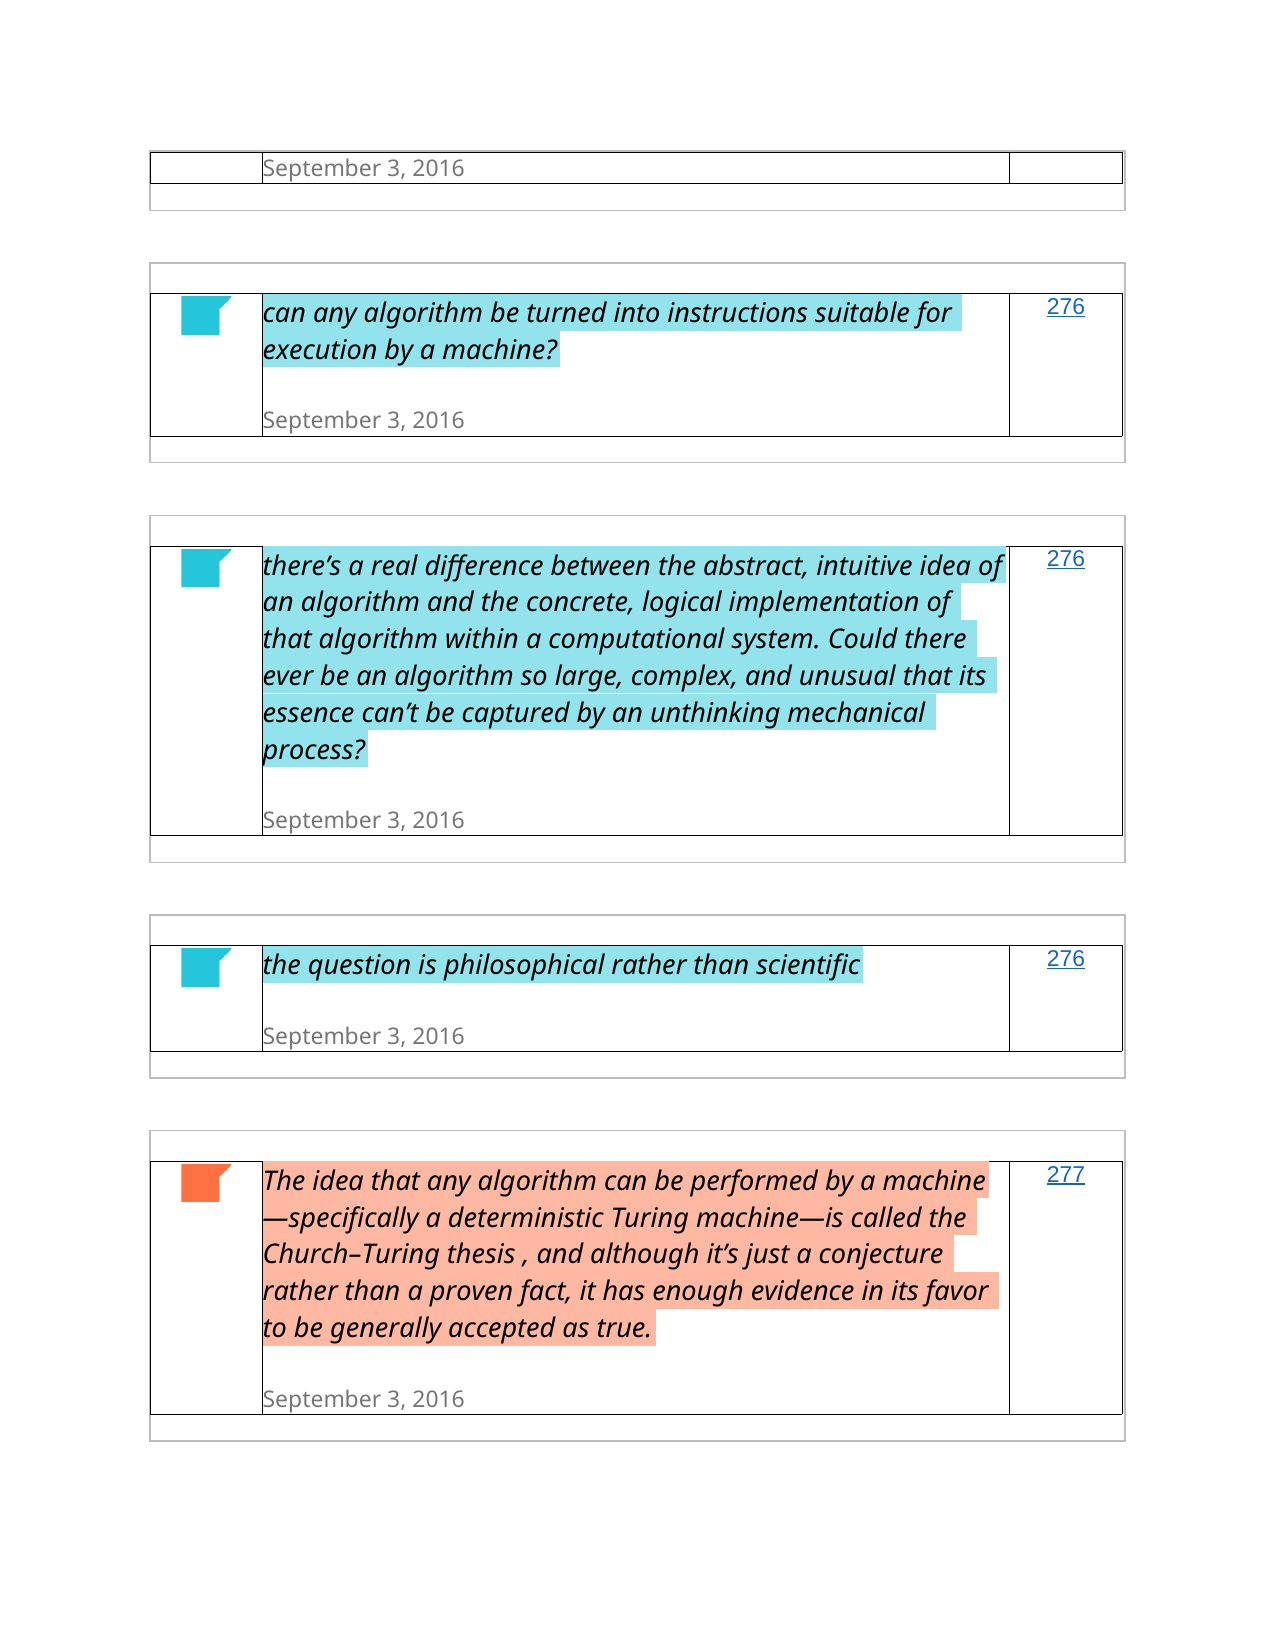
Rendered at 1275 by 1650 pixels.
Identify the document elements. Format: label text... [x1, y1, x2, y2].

table_header 277 [1010, 1162, 1122, 1414]
table_header [151, 1131, 1124, 1440]
table_header September 3, 2016 [263, 153, 1009, 183]
picture [181, 1164, 232, 1202]
table_header 276 [1010, 547, 1122, 835]
table_header there’s a real difference between the abstract, intuitive idea of an algorithm and the concrete, logical implementation of that algorithm within a computational system. Could there ever be an algorithm so large, complex, and unusual that its essence can’t be captured by an unthinking mechanical process? September 3, 2016 [263, 547, 1009, 835]
table_header [151, 264, 1124, 462]
table_header [151, 152, 1124, 209]
table_header [151, 547, 262, 835]
table_header [1010, 153, 1122, 183]
table_header [151, 916, 1124, 1077]
table_header [151, 946, 262, 1051]
table_header can any algorithm be turned into instructions suitable for execution by a machine? September 3, 2016 [263, 294, 1009, 436]
table_header [151, 153, 262, 183]
picture [181, 948, 232, 987]
table_header 276 [1010, 946, 1122, 1051]
picture [181, 296, 232, 335]
table_header The idea that any algorithm can be performed by a machine—specifically a deterministic Turing machine—is called the Church–Turing thesis , and although it’s just a conjecture rather than a proven fact, it has enough evidence in its favor to be generally accepted as true. September 3, 2016 [263, 1162, 1009, 1414]
table_header [151, 1162, 262, 1414]
table_header 276 [1010, 294, 1122, 436]
table_header [151, 294, 262, 436]
table_header the question is philosophical rather than scientific September 3, 2016 [263, 946, 1009, 1051]
table_header [151, 516, 1124, 862]
picture [181, 549, 232, 587]
